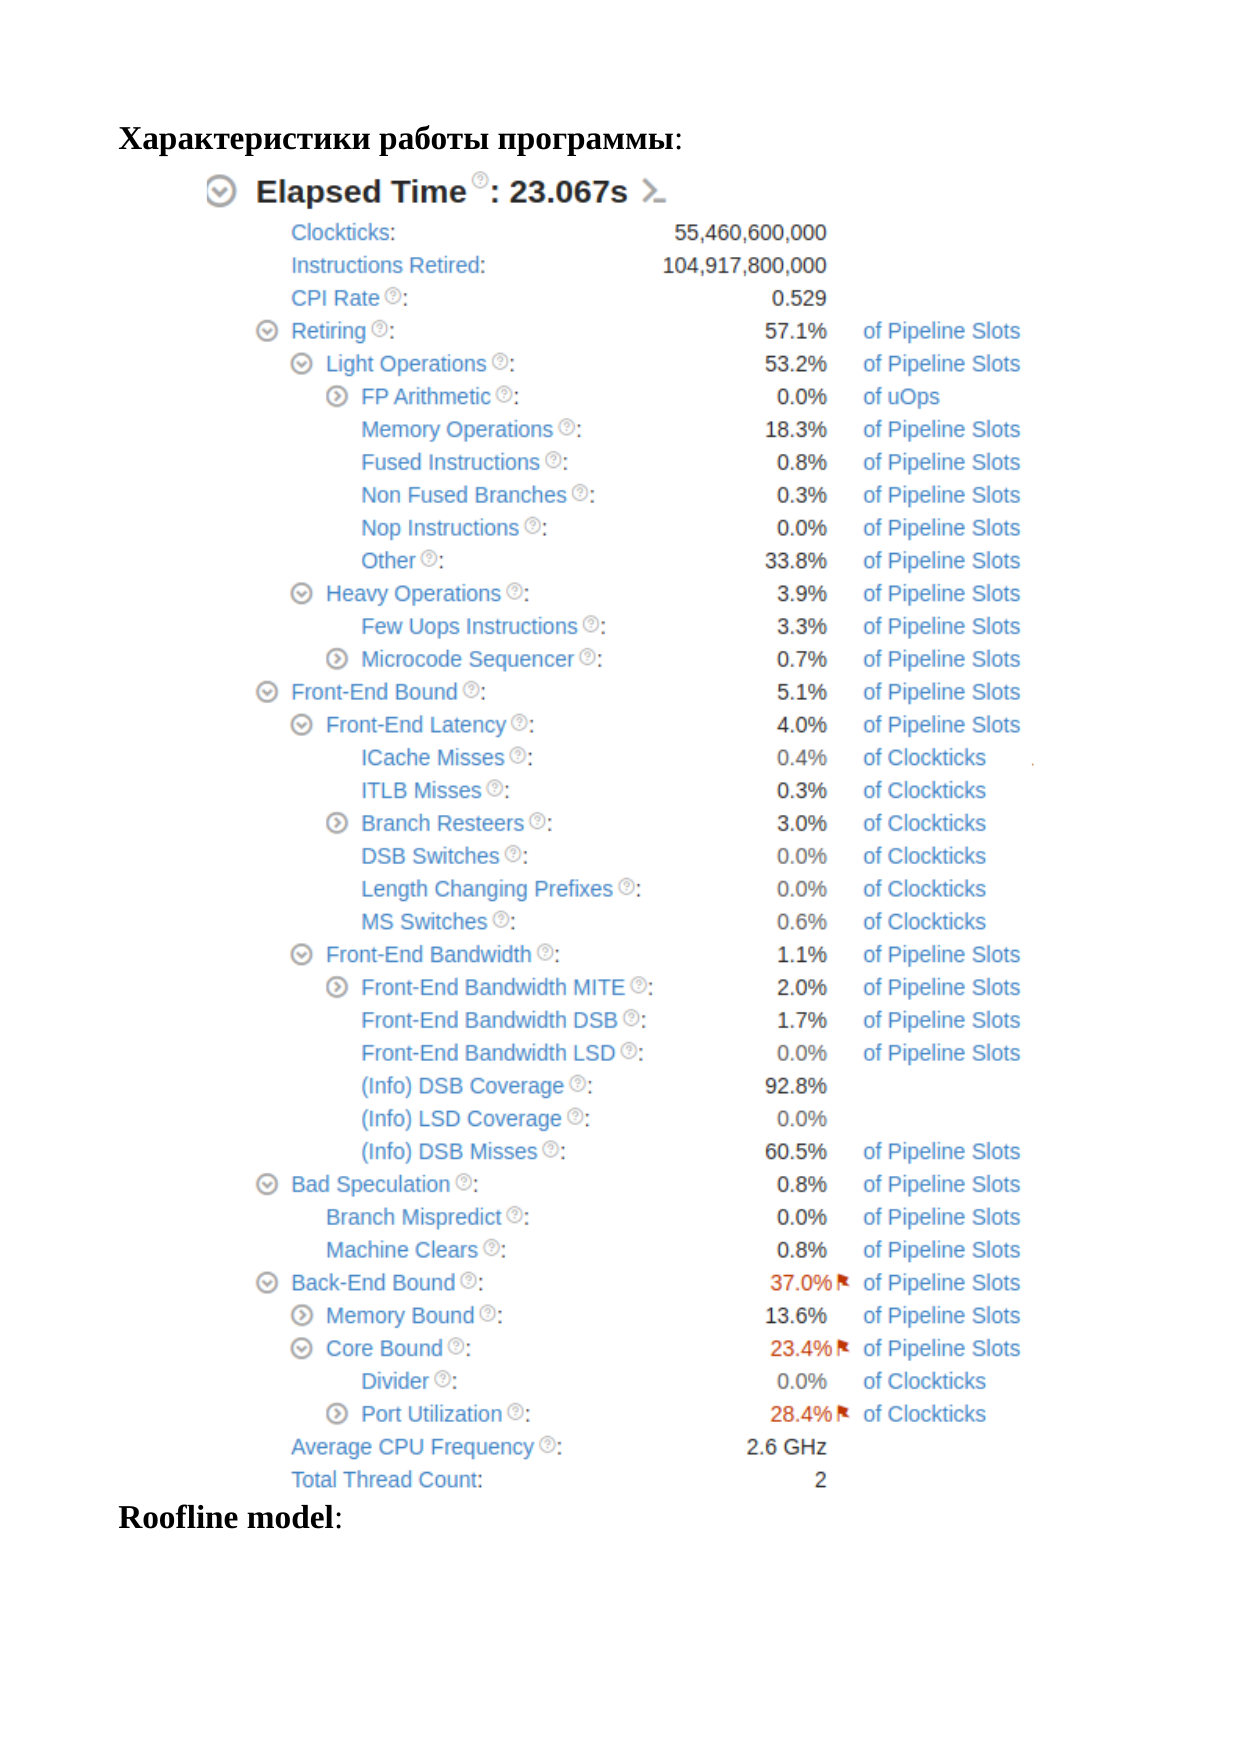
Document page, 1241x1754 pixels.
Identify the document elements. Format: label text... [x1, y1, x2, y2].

text Характеристики работы программы: [118, 118, 1122, 156]
picture [206, 156, 1034, 1497]
text Roofline model: [118, 1043, 1122, 1535]
